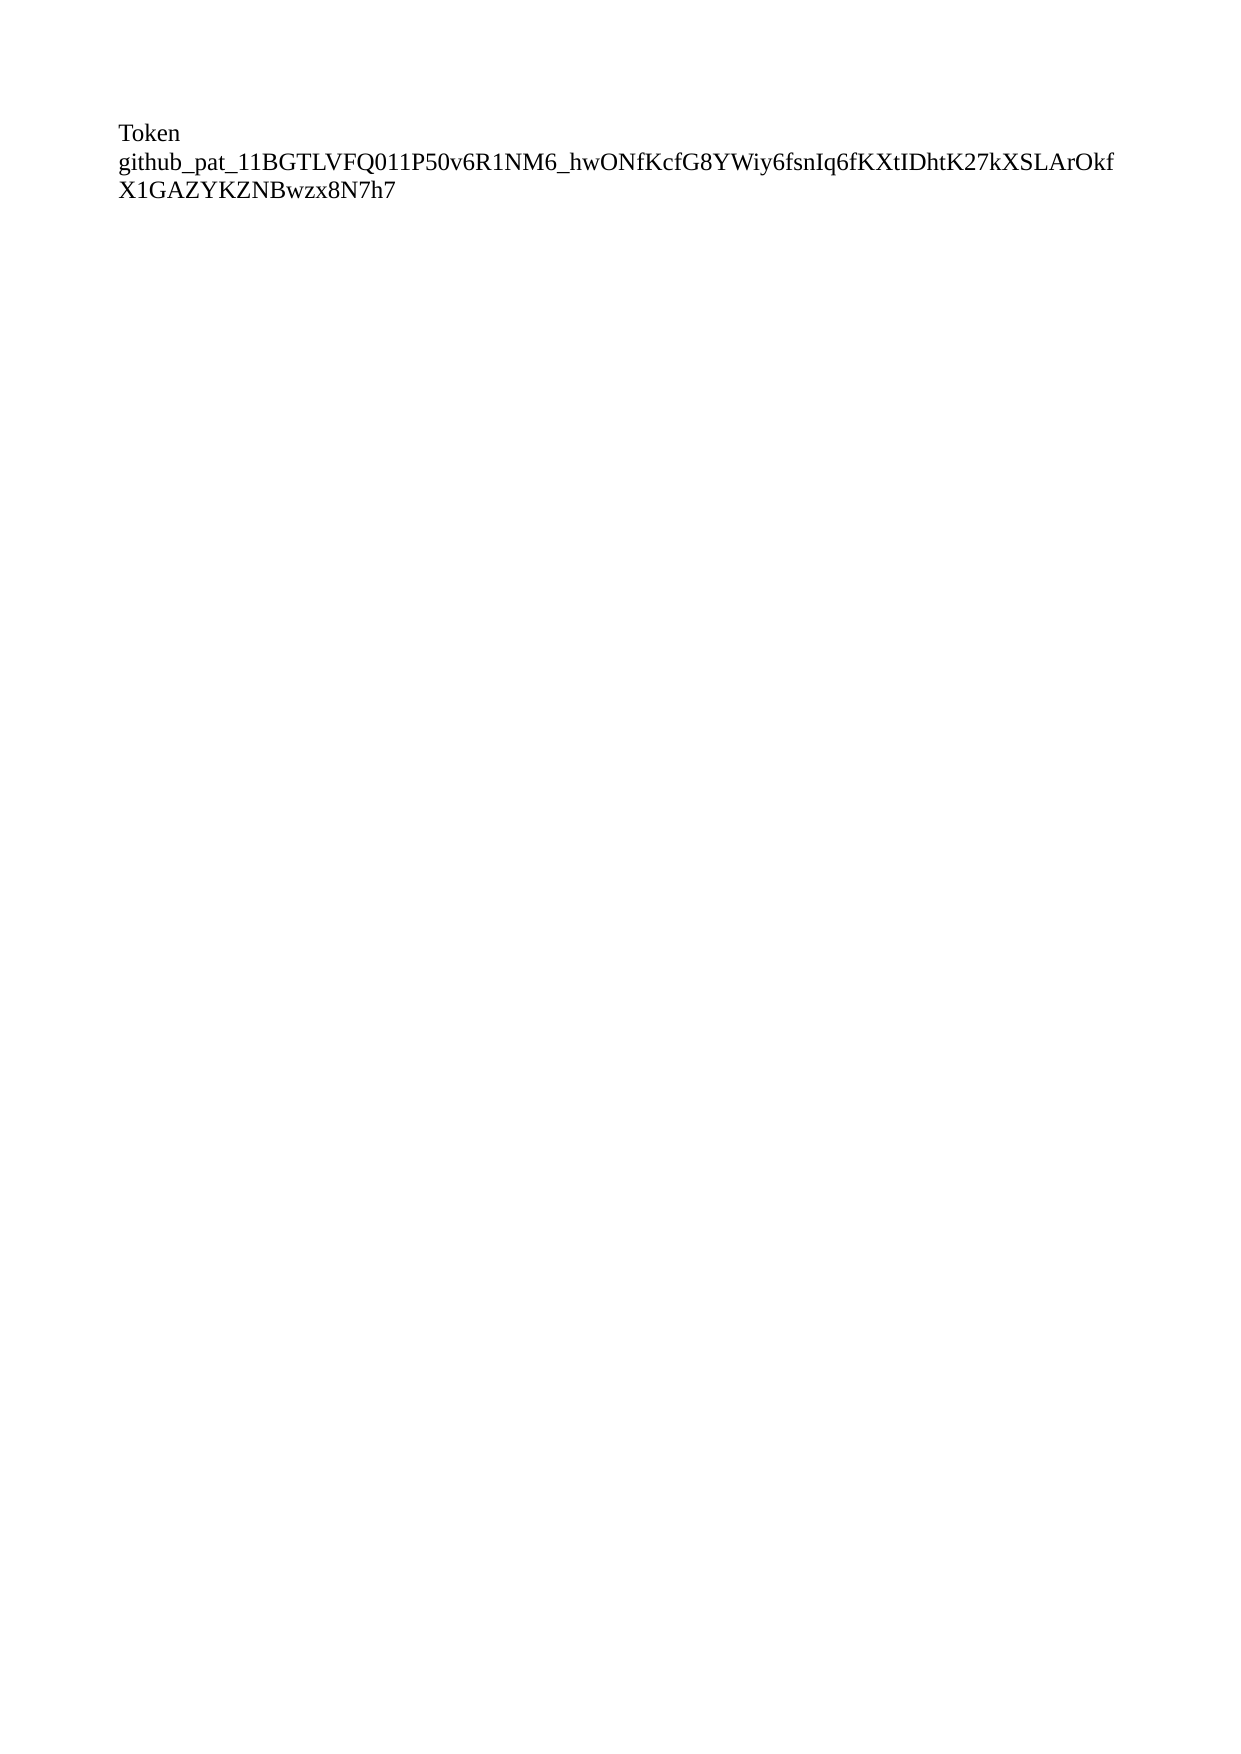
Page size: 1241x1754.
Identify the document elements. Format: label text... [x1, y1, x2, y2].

text Token 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 [118, 118, 1122, 204]
